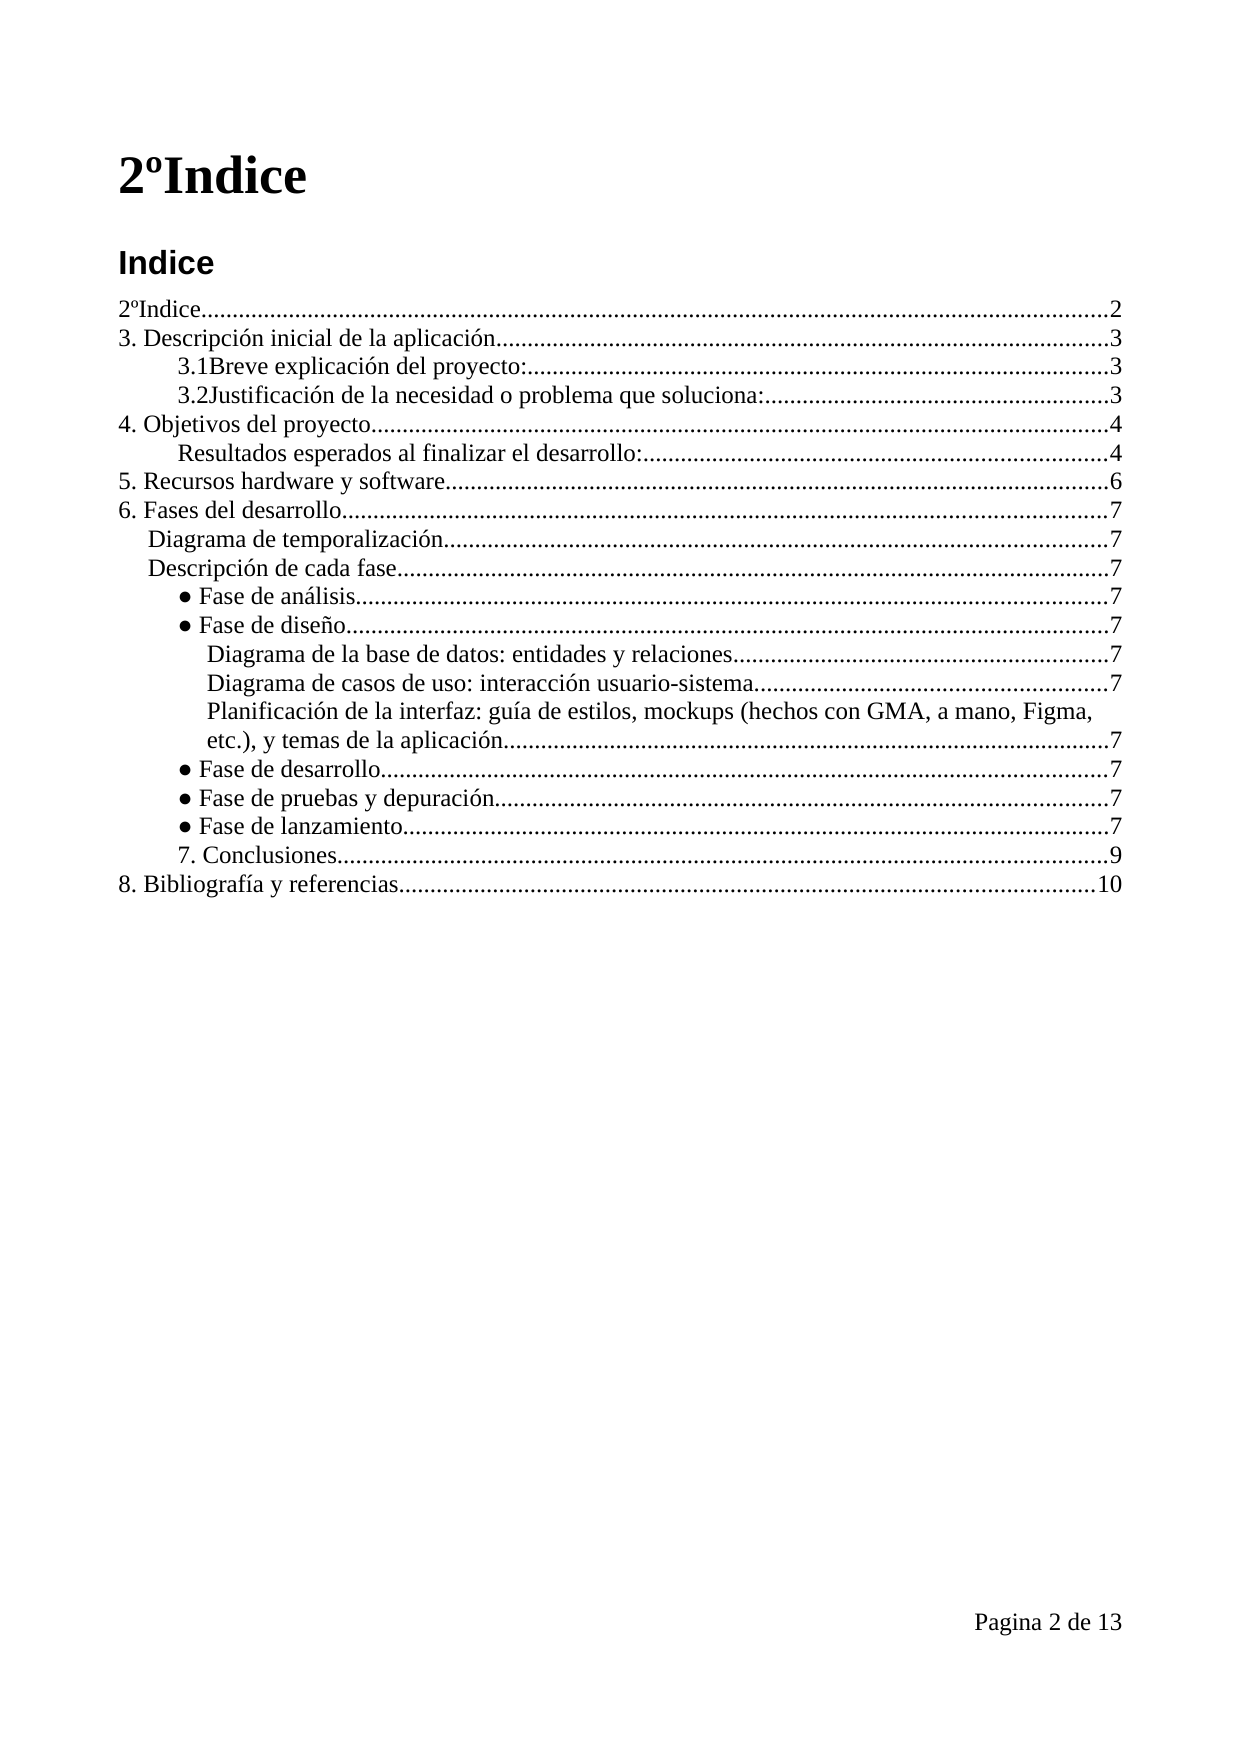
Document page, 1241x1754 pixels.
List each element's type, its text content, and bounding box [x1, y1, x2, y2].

text Resultados esperados al finalizar el desarrollo: 4 [177, 438, 1122, 466]
text ● Fase de lanzamiento 7 [177, 811, 1122, 840]
text Descripción de cada fase 7 [148, 553, 1122, 581]
text Diagrama de temporalización 7 [148, 524, 1122, 553]
subtitle 2ºIndice [118, 143, 1122, 205]
text 8. Bibliografía y referencias 10 [118, 869, 1122, 898]
text ● Fase de diseño 7 [177, 610, 1122, 639]
text Diagrama de la base de datos: entidades y relaciones. 7 [207, 639, 1122, 668]
text 6. Fases del desarrollo 7 [118, 495, 1122, 524]
text ● Fase de pruebas y depuración 7 [177, 783, 1122, 811]
text ● Fase de desarrollo 7 [177, 754, 1122, 783]
text 3.2Justificación de la necesidad o problema que soluciona: 3 [177, 380, 1122, 409]
text 4. Objetivos del proyecto 4 [118, 409, 1122, 438]
text ● Fase de análisis 7 [177, 581, 1122, 610]
text 2ºIndice 2 [118, 294, 1122, 323]
text 3. Descripción inicial de la aplicación 3 [118, 323, 1122, 351]
text 7. Conclusiones 9 [177, 840, 1122, 869]
text 3.1Breve explicación del proyecto: 3 [177, 351, 1122, 380]
subtitle Indice [118, 243, 1122, 281]
text Diagrama de casos de uso: interacción usuario-sistema. 7 [207, 668, 1122, 696]
text 5. Recursos hardware y software 6 [118, 466, 1122, 495]
text Planificación de la interfaz: guía de estilos, mockups (hechos con GMA, a mano, Figma, etc.), y temas de la aplicación. 7 [207, 696, 1122, 754]
